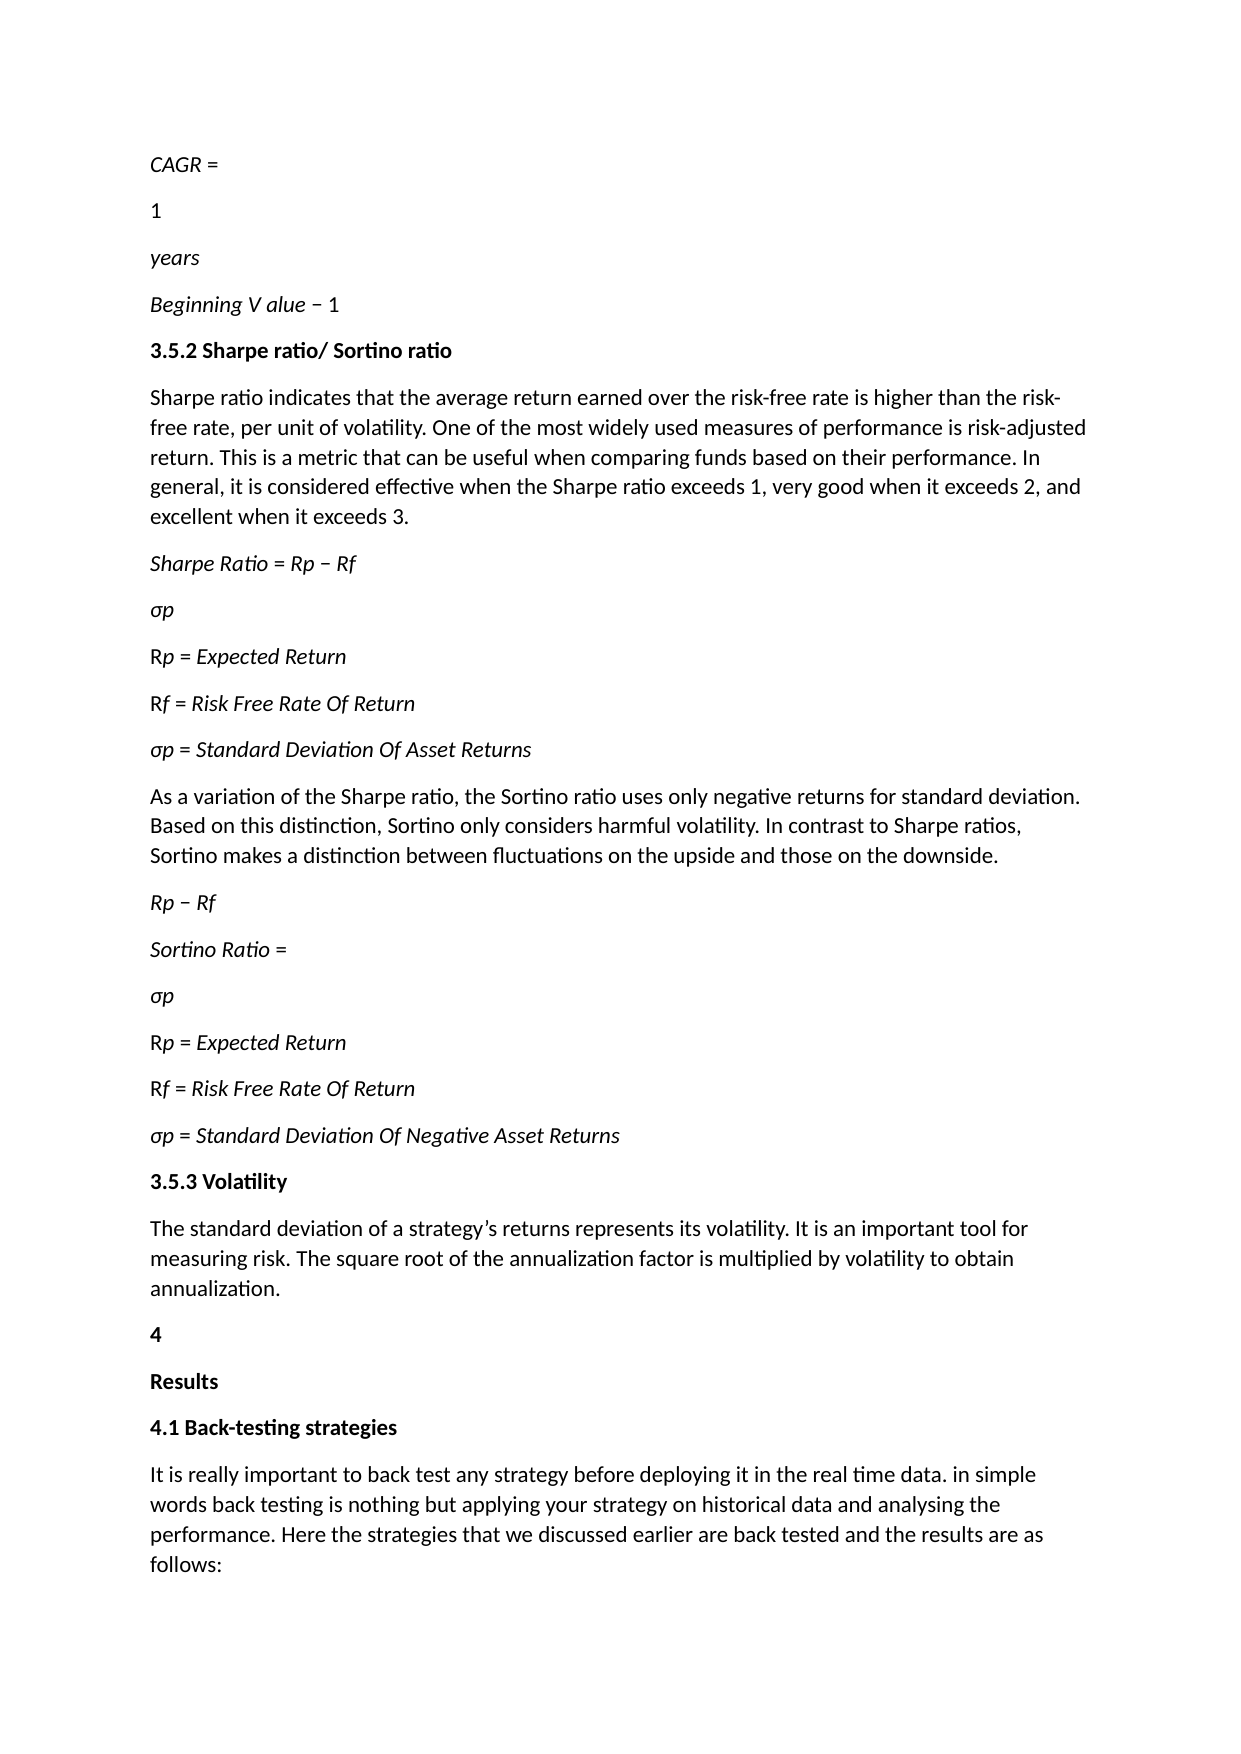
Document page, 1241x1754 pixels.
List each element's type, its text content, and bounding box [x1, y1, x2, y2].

text Sharpe ratio indicates that the average return earned over the risk-free rate is higher than the risk-free rate, per unit of volatility. One of the most widely used measures of performance is risk-adjusted return. This is a metric that can be useful when comparing funds based on their performance. In general, it is considered effective when the Sharpe ratio exceeds 1, very good when it exceeds 2, and excellent when it exceeds 3. [150, 383, 1090, 530]
text CAGR = [150, 150, 1090, 178]
text σp = Standard Deviation Of Negative Asset Returns [150, 1121, 1090, 1149]
text Beginning V alue − 1 [150, 290, 1090, 318]
text Rf = Risk Free Rate Of Return [150, 689, 1090, 717]
text 4 [150, 1320, 1090, 1348]
text As a variation of the Sharpe ratio, the Sortino ratio uses only negative returns for standard deviation. Based on this distinction, Sortino only considers harmful volatility. In contrast to Sharpe ratios, Sortino makes a distinction between fluctuations on the upside and those on the downside. [150, 782, 1090, 869]
text Results [150, 1367, 1090, 1395]
text 1 [150, 197, 1090, 224]
text 3.5.2 Sharpe ratio/ Sortino ratio [150, 336, 1090, 364]
text Rf = Risk Free Rate Of Return [150, 1074, 1090, 1102]
text Rp = Expected Return [150, 642, 1090, 670]
text Rp = Expected Return [150, 1028, 1090, 1056]
text σp = Standard Deviation Of Asset Returns [150, 735, 1090, 763]
text 3.5.3 Volatility [150, 1167, 1090, 1196]
text 4.1 Back-testing strategies [150, 1413, 1090, 1442]
text σp [150, 596, 1090, 623]
text Sortino Ratio = [150, 935, 1090, 963]
text Sharpe Ratio = Rp − Rf [150, 549, 1090, 577]
text The standard deviation of a strategy’s returns represents its volatility. It is an important tool for measuring risk. The square root of the annualization factor is multiplied by volatility to obtain annualization. [150, 1214, 1090, 1302]
text It is really important to back test any strategy before deploying it in the real time data. in simple words back testing is nothing but applying your strategy on historical data and analysing the performance. Here the strategies that we discussed earlier are back tested and the results are as follows: [150, 1460, 1090, 1578]
text years [150, 243, 1090, 271]
text Rp − Rf [150, 888, 1090, 916]
text σp [150, 981, 1090, 1009]
